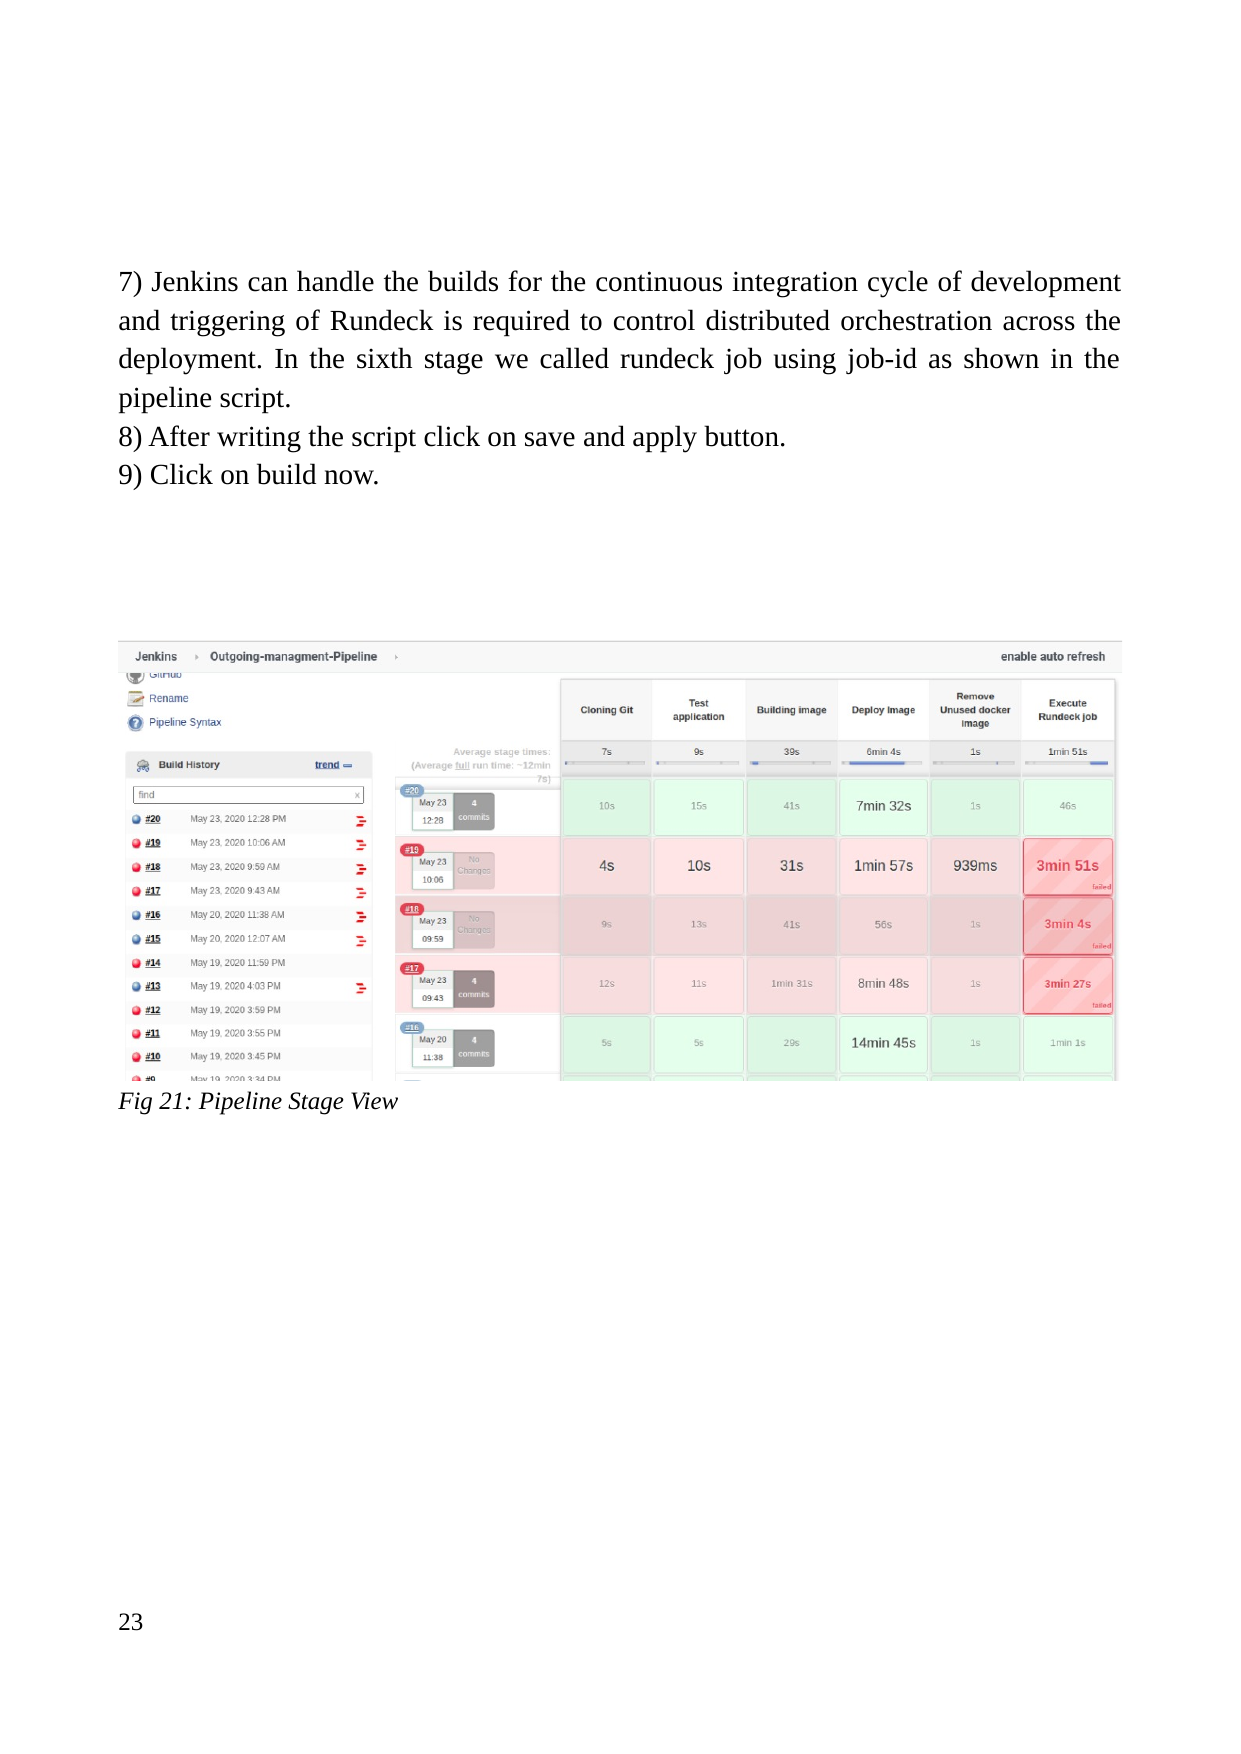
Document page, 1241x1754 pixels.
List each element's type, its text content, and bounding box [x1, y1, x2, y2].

text 7) Jenkins can handle the builds for the continuous integration cycle of development and triggering of Rundeck is required to control distributed orchestration across the deployment. In the sixth stage we called rundeck job using job-id as shown in the pipeline script. [118, 264, 1122, 414]
text Fig 21: Pipeline Stage View [118, 1081, 1122, 1114]
picture [118, 640, 1123, 1081]
text 8) After writing the script click on save and apply button. [118, 419, 1122, 452]
text 9) Click on build now. [118, 457, 1122, 491]
